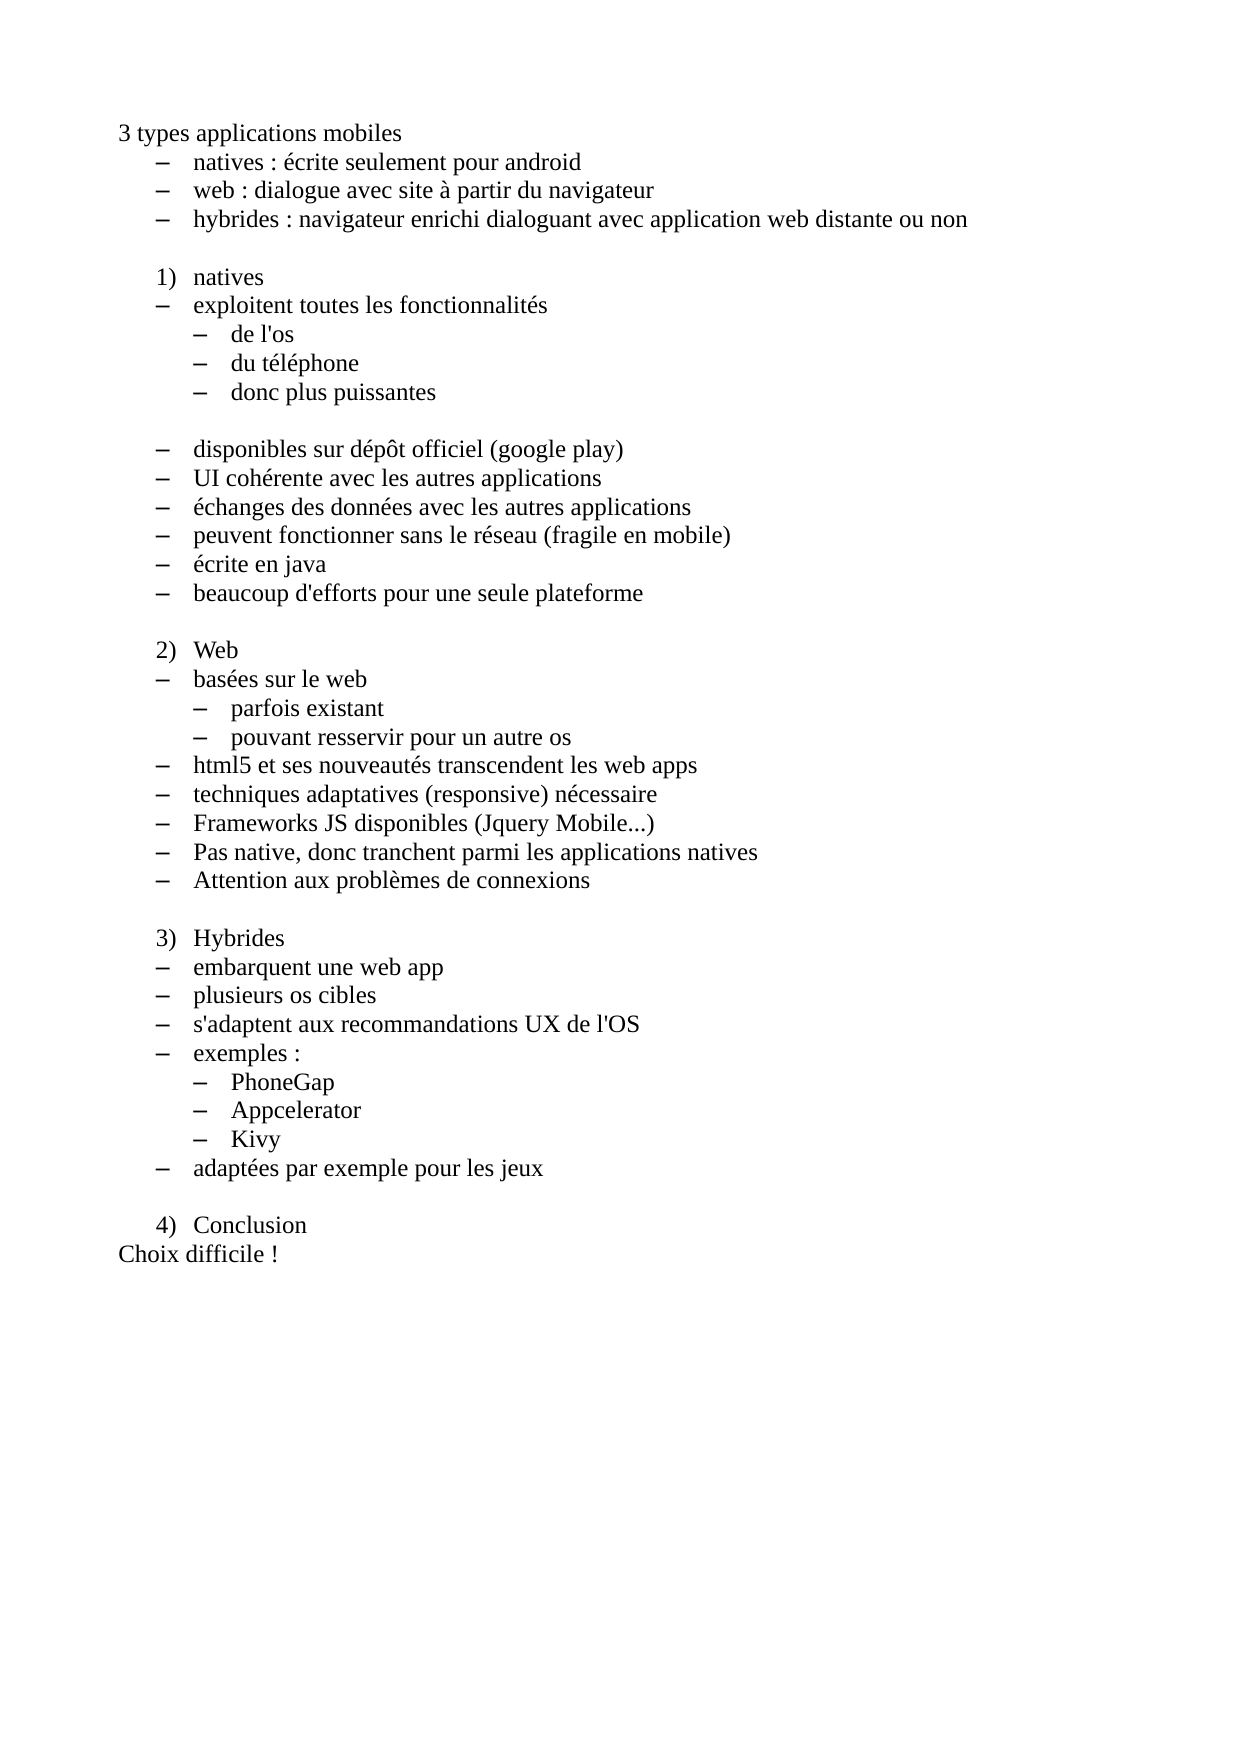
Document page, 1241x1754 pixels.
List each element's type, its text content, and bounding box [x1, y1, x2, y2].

list disponibles sur dépôt officiel (google play) [156, 434, 1122, 463]
list techniques adaptatives (responsive) nécessaire [156, 779, 1122, 808]
list écrite en java [156, 549, 1122, 578]
list PhoneGap [193, 1067, 1122, 1096]
list Pas native, donc tranchent parmi les applications natives [156, 837, 1122, 866]
list natives : écrite seulement pour android [156, 147, 1122, 176]
list Conclusion [156, 1211, 1122, 1239]
list exemples : [156, 1038, 1122, 1067]
list peuvent fonctionner sans le réseau (fragile en mobile) [156, 521, 1122, 549]
list échanges des données avec les autres applications [156, 492, 1122, 521]
text Choix difficile ! [118, 1239, 1122, 1268]
list Web [156, 636, 1122, 664]
list Appcelerator [193, 1096, 1122, 1124]
list Attention aux problèmes de connexions [156, 866, 1122, 894]
list du téléphone [193, 348, 1122, 377]
list web : dialogue avec site à partir du navigateur [156, 176, 1122, 204]
list embarquent une web app [156, 952, 1122, 981]
list adaptées par exemple pour les jeux [156, 1153, 1122, 1182]
list plusieurs os cibles [156, 981, 1122, 1009]
list beaucoup d'efforts pour une seule plateforme [156, 578, 1122, 607]
list pouvant resservir pour un autre os [193, 722, 1122, 751]
list html5 et ses nouveautés transcendent les web apps [156, 751, 1122, 779]
list s'adaptent aux recommandations UX de l'OS [156, 1009, 1122, 1038]
list basées sur le web [156, 664, 1122, 693]
list Frameworks JS disponibles (Jquery Mobile...) [156, 808, 1122, 837]
list UI cohérente avec les autres applications [156, 463, 1122, 492]
text 3 types applications mobiles [118, 118, 1122, 147]
list exploitent toutes les fonctionnalités [156, 291, 1122, 319]
list hybrides : navigateur enrichi dialoguant avec application web distante ou non [156, 204, 1122, 233]
list Kivy [193, 1124, 1122, 1153]
list Hybrides [156, 923, 1122, 952]
list de l'os [193, 319, 1122, 348]
list natives [156, 262, 1122, 291]
list parfois existant [193, 693, 1122, 722]
list donc plus puissantes [193, 377, 1122, 406]
